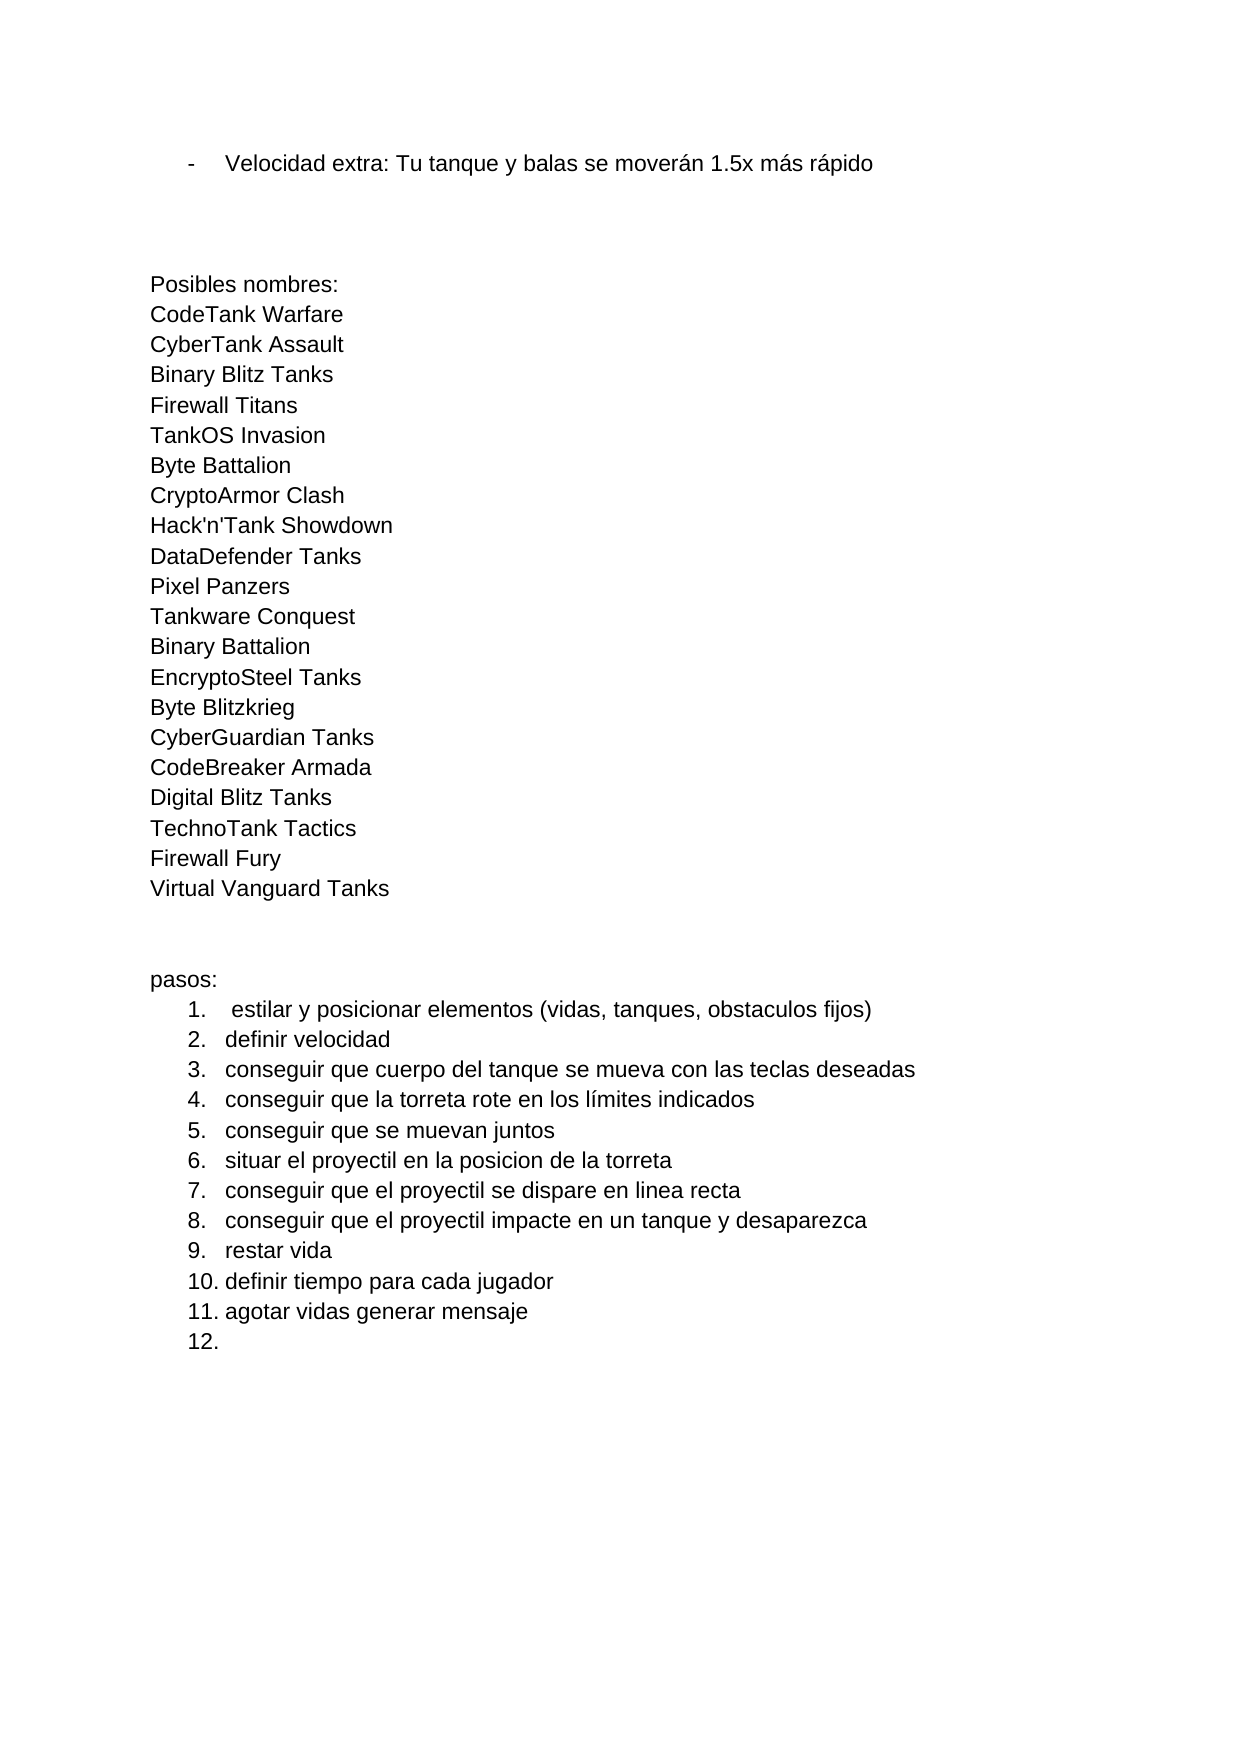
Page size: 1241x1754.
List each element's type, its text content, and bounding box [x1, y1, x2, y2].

text Pixel Panzers [150, 573, 1090, 599]
text Byte Battalion [150, 452, 1090, 478]
list conseguir que el proyectil se dispare en linea recta [187, 1177, 1090, 1203]
text Binary Blitz Tanks [150, 361, 1090, 388]
text CyberTank Assault [150, 331, 1090, 358]
text Tankware Conquest [150, 603, 1090, 629]
list agotar vidas generar mensaje [187, 1298, 1090, 1324]
list restar vida [187, 1237, 1090, 1264]
text Hack'n'Tank Showdown [150, 512, 1090, 539]
text Firewall Fury [150, 845, 1090, 871]
text CodeTank Warfare [150, 301, 1090, 327]
text Firewall Titans [150, 392, 1090, 418]
list conseguir que la torreta rote en los límites indicados [187, 1086, 1090, 1113]
text CodeBreaker Armada [150, 754, 1090, 781]
text Virtual Vanguard Tanks [150, 875, 1090, 901]
list situar el proyectil en la posicion de la torreta [187, 1147, 1090, 1173]
list conseguir que el proyectil impacte en un tanque y desaparezca [187, 1207, 1090, 1234]
text TankOS Invasion [150, 422, 1090, 448]
list estilar y posicionar elementos (vidas, tanques, obstaculos fijos) [187, 996, 1090, 1022]
text TechnoTank Tactics [150, 814, 1090, 841]
text pasos: [150, 966, 1090, 992]
text DataDefender Tanks [150, 543, 1090, 569]
text CyberGuardian Tanks [150, 724, 1090, 750]
text EncryptoSteel Tanks [150, 663, 1090, 690]
list definir velocidad [187, 1026, 1090, 1052]
list definir tiempo para cada jugador [187, 1268, 1090, 1294]
text Binary Battalion [150, 633, 1090, 660]
text Byte Blitzkrieg [150, 694, 1090, 720]
list conseguir que se muevan juntos [187, 1117, 1090, 1143]
text Posibles nombres: [150, 271, 1090, 297]
text CryptoArmor Clash [150, 482, 1090, 509]
text Digital Blitz Tanks [150, 784, 1090, 811]
list conseguir que cuerpo del tanque se mueva con las teclas deseadas [187, 1056, 1090, 1083]
list Velocidad extra: Tu tanque y balas se moverán 1.5x más rápido [187, 150, 1090, 176]
